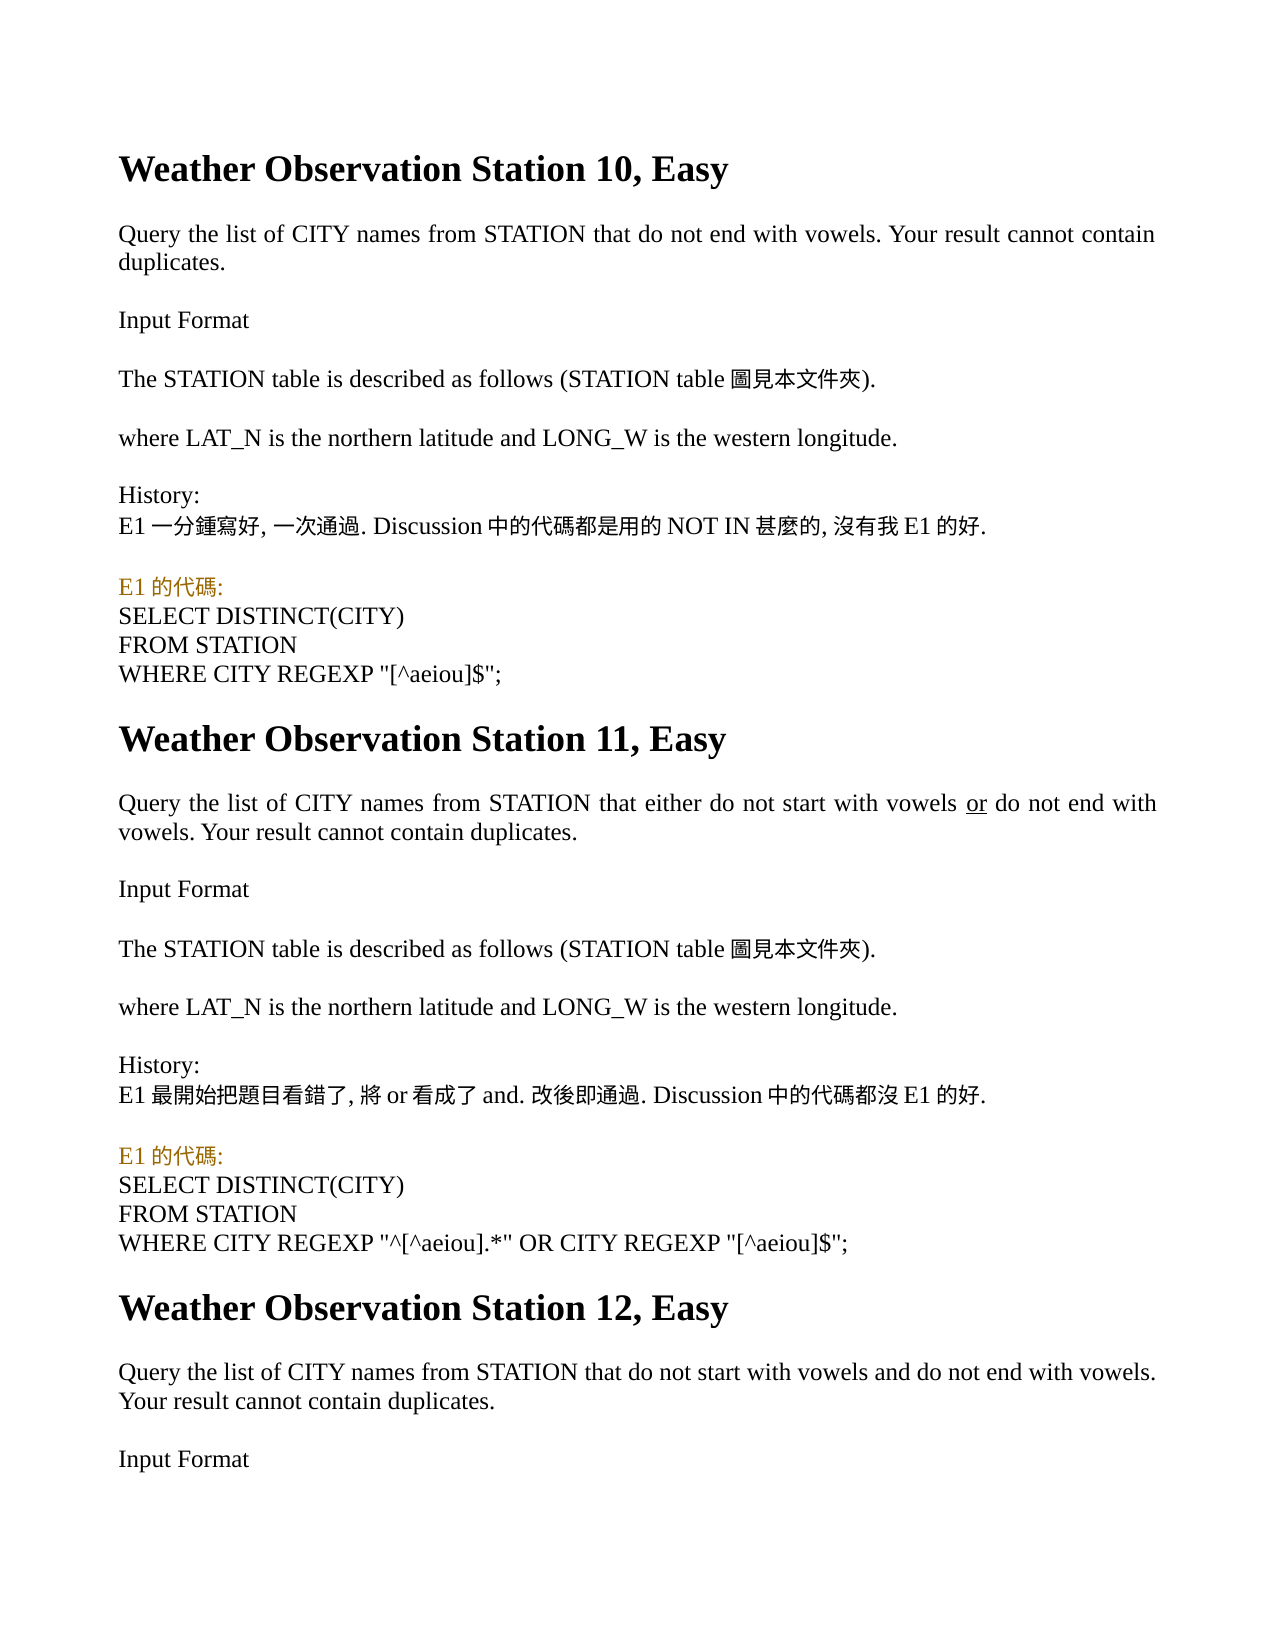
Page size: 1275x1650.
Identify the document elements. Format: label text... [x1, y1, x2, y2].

text where LAT_N is the northern latitude and LONG_W is the western longitude. [118, 423, 1157, 452]
text Weather Observation Station 11, Easy [118, 716, 1157, 759]
text The STATION table is described as follows (STATION table圖見本文件夾). [118, 932, 1157, 963]
text History: [118, 480, 1157, 509]
text Weather Observation Station 10, Easy [118, 147, 1157, 190]
text FROM STATION [118, 1199, 1157, 1228]
text FROM STATION [118, 630, 1157, 659]
text E1最開始把題目看錯了, 將or看成了and. 改後即通過. Discussion中的代碼都沒E1的好. [118, 1078, 1157, 1110]
text Input Format [118, 1444, 1157, 1472]
text where LAT_N is the northern latitude and LONG_W is the western longitude. [118, 992, 1157, 1021]
text E1的代碼: [118, 1139, 1157, 1171]
text WHERE CITY REGEXP "[^aeiou]$"; [118, 659, 1157, 687]
text Input Format [118, 874, 1157, 903]
text E1一分鍾寫好, 一次通過. Discussion中的代碼都是用的NOT IN甚麼的, 沒有我E1的好. [118, 509, 1157, 541]
text Query the list of CITY names from STATION that either do not start with vowels or do not end with vowels. Your result cannot contain duplicates. [118, 788, 1157, 846]
text Query the list of CITY names from STATION that do not start with vowels and do not end with vowels. Your result cannot contain duplicates. [118, 1357, 1157, 1415]
text WHERE CITY REGEXP "^[^aeiou].*" OR CITY REGEXP "[^aeiou]$"; [118, 1228, 1157, 1257]
text E1的代碼: [118, 569, 1157, 601]
text SELECT DISTINCT(CITY) [118, 1171, 1157, 1199]
text The STATION table is described as follows (STATION table圖見本文件夾). [118, 362, 1157, 394]
text Weather Observation Station 12, Easy [118, 1286, 1157, 1329]
text Input Format [118, 305, 1157, 334]
text History: [118, 1050, 1157, 1078]
text Query the list of CITY names from STATION that do not end with vowels. Your result cannot contain duplicates. [118, 219, 1157, 276]
text SELECT DISTINCT(CITY) [118, 601, 1157, 630]
